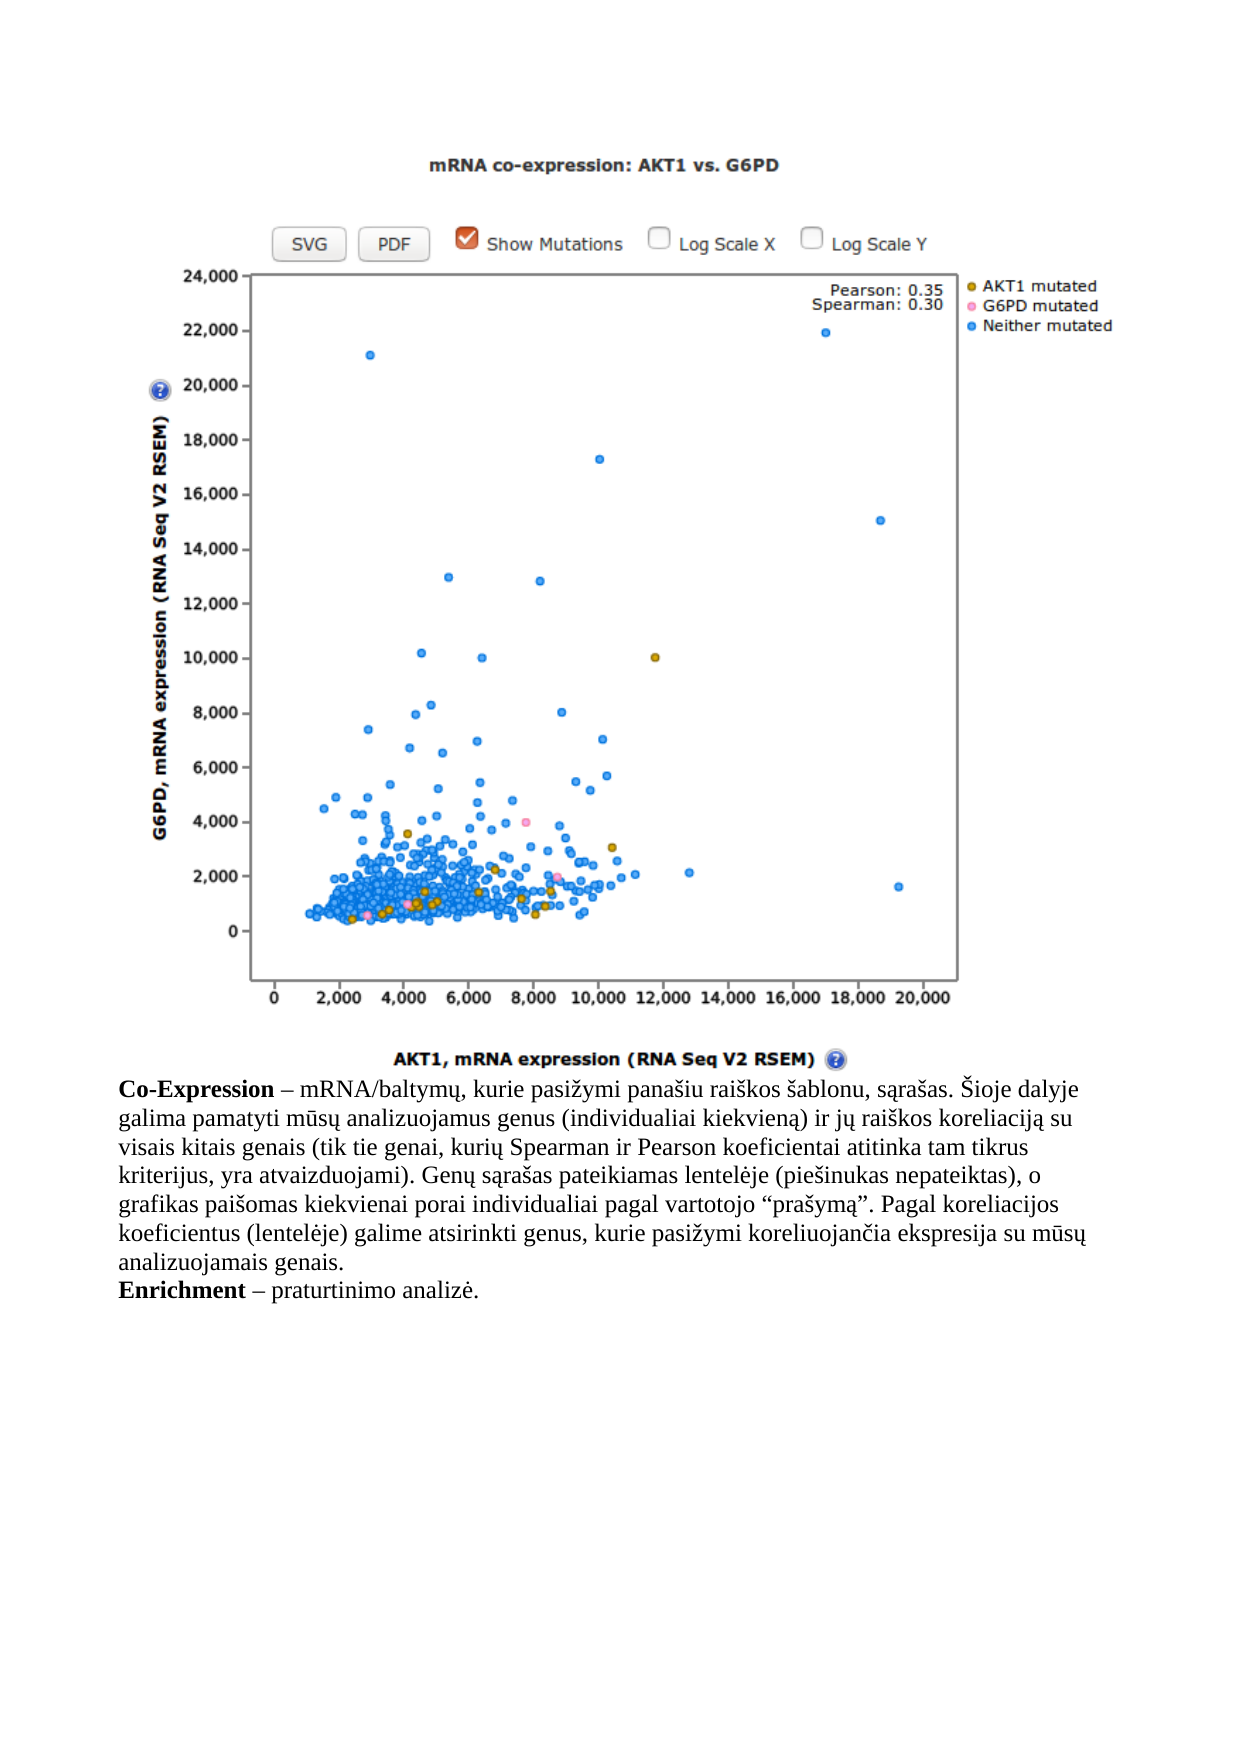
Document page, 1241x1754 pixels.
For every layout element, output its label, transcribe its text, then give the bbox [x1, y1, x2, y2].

text Enrichment – praturtinimo analizė. [118, 1275, 1122, 1304]
picture [118, 118, 1123, 1074]
text Co-Expression – mRNA/baltymų, kurie pasižymi panašiu raiškos šablonu, sąrašas. Šioje dalyje galima pamatyti mūsų analizuojamus genus (individualiai kiekvieną) ir jų raiškos koreliaciją su visais kitais genais (tik tie genai, kurių Spearman ir Pearson koeficientai atitinka tam tikrus kriterijus, yra atvaizduojami). Genų sąrašas pateikiamas lentelėje (piešinukas nepateiktas), o grafikas paišomas kiekvienai porai individualiai pagal vartotojo “prašymą”. Pagal koreliacijos koeficientus (lentelėje) galime atsirinkti genus, kurie pasižymi koreliuojančia ekspresija su mūsų analizuojamais genais. [118, 1074, 1122, 1275]
